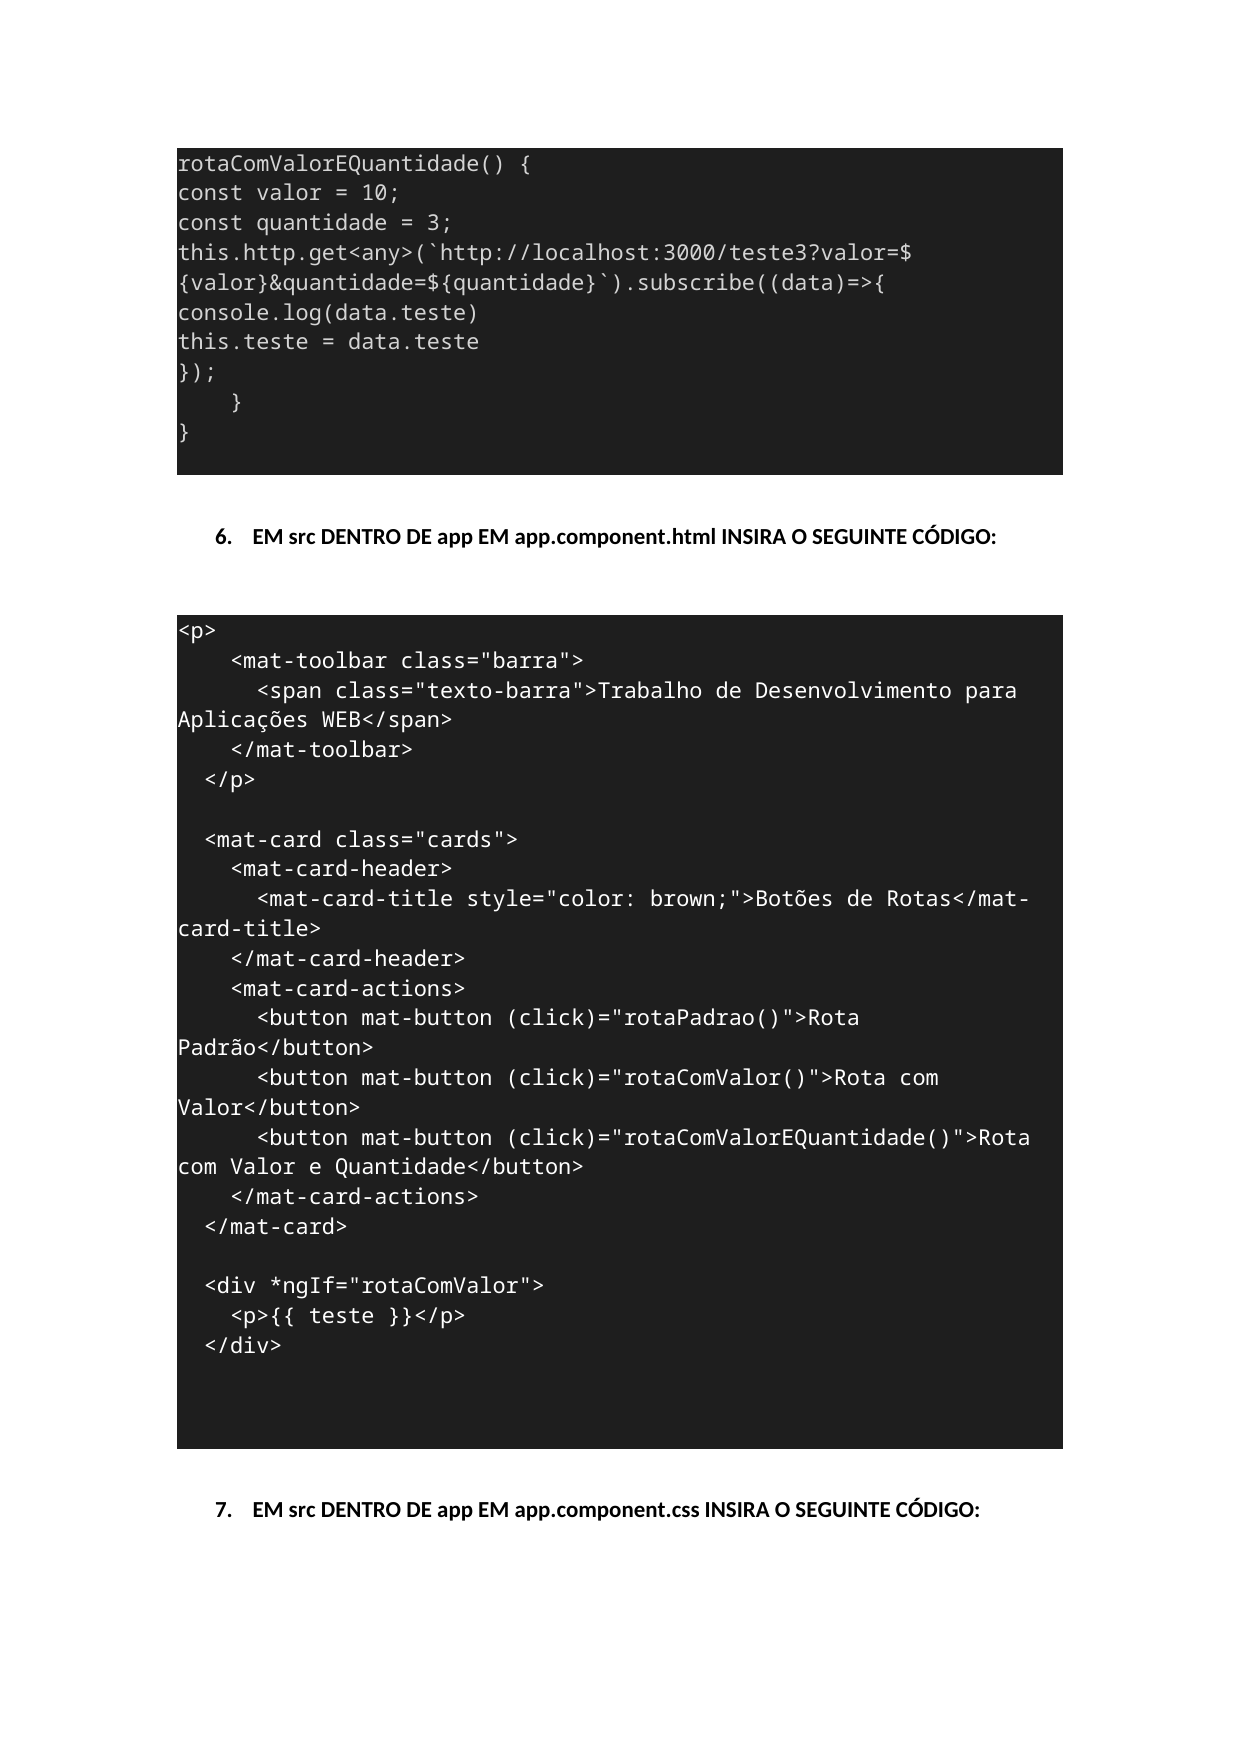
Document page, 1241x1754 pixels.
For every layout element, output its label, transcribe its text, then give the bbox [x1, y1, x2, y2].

text </mat-card-actions> [177, 1181, 1063, 1211]
text <p>{{ teste }}</p> [177, 1300, 1063, 1330]
text }); [177, 356, 1063, 386]
text <button mat-button (click)="rotaComValor()">Rota com Valor</button> [177, 1062, 1063, 1121]
text <mat-card-actions> [177, 972, 1063, 1002]
text </mat-card-header> [177, 943, 1063, 972]
list EM src DENTRO DE app EM app.component.css INSIRA O SEGUINTE CÓDIGO: [215, 1495, 1063, 1523]
text const quantidade = 3; [177, 207, 1063, 237]
text </mat-toolbar> [177, 734, 1063, 764]
text rotaComValorEQuantidade() { [177, 148, 1063, 177]
text <mat-toolbar class="barra"> [177, 645, 1063, 674]
text <p> [177, 615, 1063, 645]
text <button mat-button (click)="rotaPadrao()">Rota Padrão</button> [177, 1002, 1063, 1062]
text <button mat-button (click)="rotaComValorEQuantidade()">Rota com Valor e Quantidade</button> [177, 1121, 1063, 1181]
text console.log(data.teste) [177, 297, 1063, 326]
text <mat-card-header> [177, 853, 1063, 883]
text </p> [177, 764, 1063, 794]
text </div> [177, 1330, 1063, 1360]
text this.teste = data.teste [177, 326, 1063, 356]
list EM src DENTRO DE app EM app.component.html INSIRA O SEGUINTE CÓDIGO: [215, 522, 1063, 550]
text } [177, 416, 1063, 446]
text <mat-card-title style="color: brown;">Botões de Rotas</mat-card-title> [177, 883, 1063, 943]
text <span class="texto-barra">Trabalho de Desenvolvimento para Aplicações WEB</span> [177, 674, 1063, 734]
text } [177, 386, 1063, 416]
text <div *ngIf="rotaComValor"> [177, 1270, 1063, 1300]
text this.http.get<any>(`http://localhost:3000/teste3?valor=${valor}&quantidade=${quantidade}`).subscribe((data)=>{ [177, 237, 1063, 297]
text </mat-card> [177, 1211, 1063, 1241]
text const valor = 10; [177, 177, 1063, 207]
text <mat-card class="cards"> [177, 823, 1063, 853]
